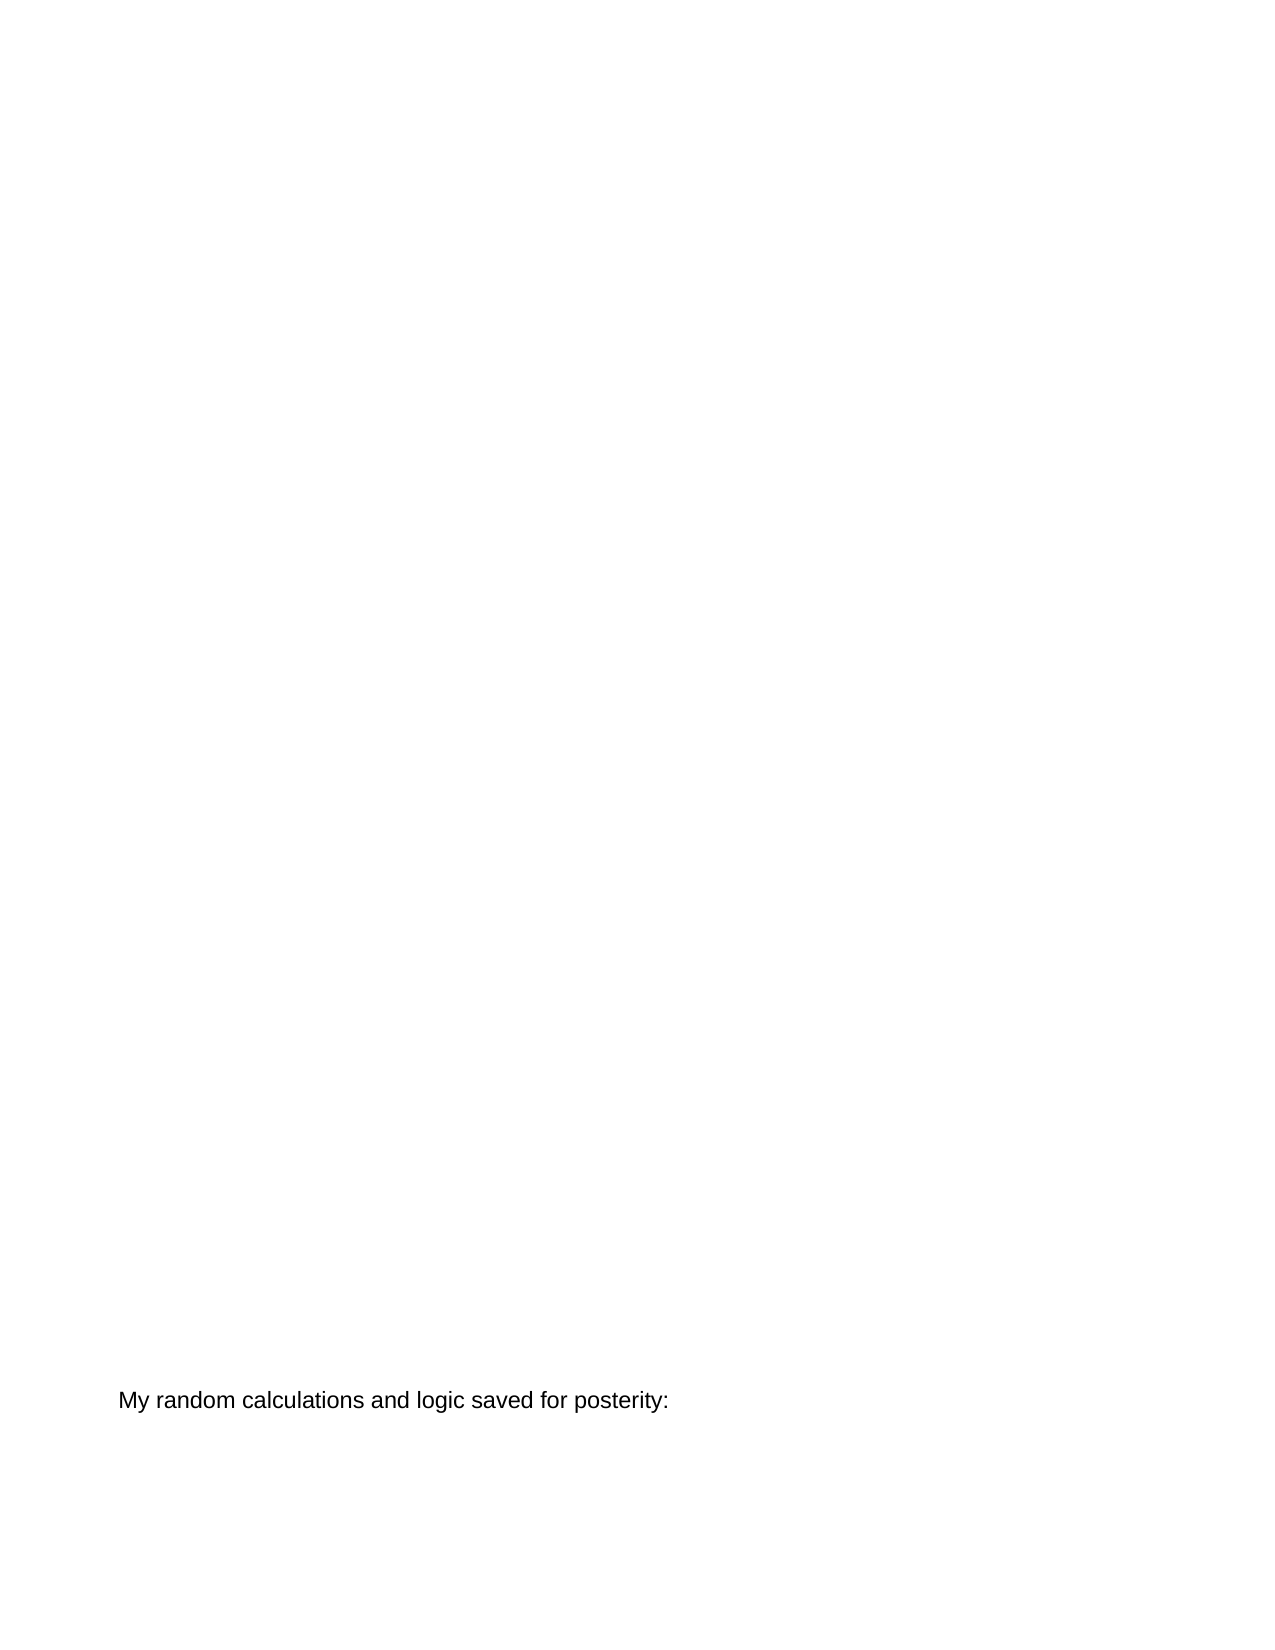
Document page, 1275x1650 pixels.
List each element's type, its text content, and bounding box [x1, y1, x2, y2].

text My random calculations and logic saved for posterity: [118, 1386, 1157, 1413]
